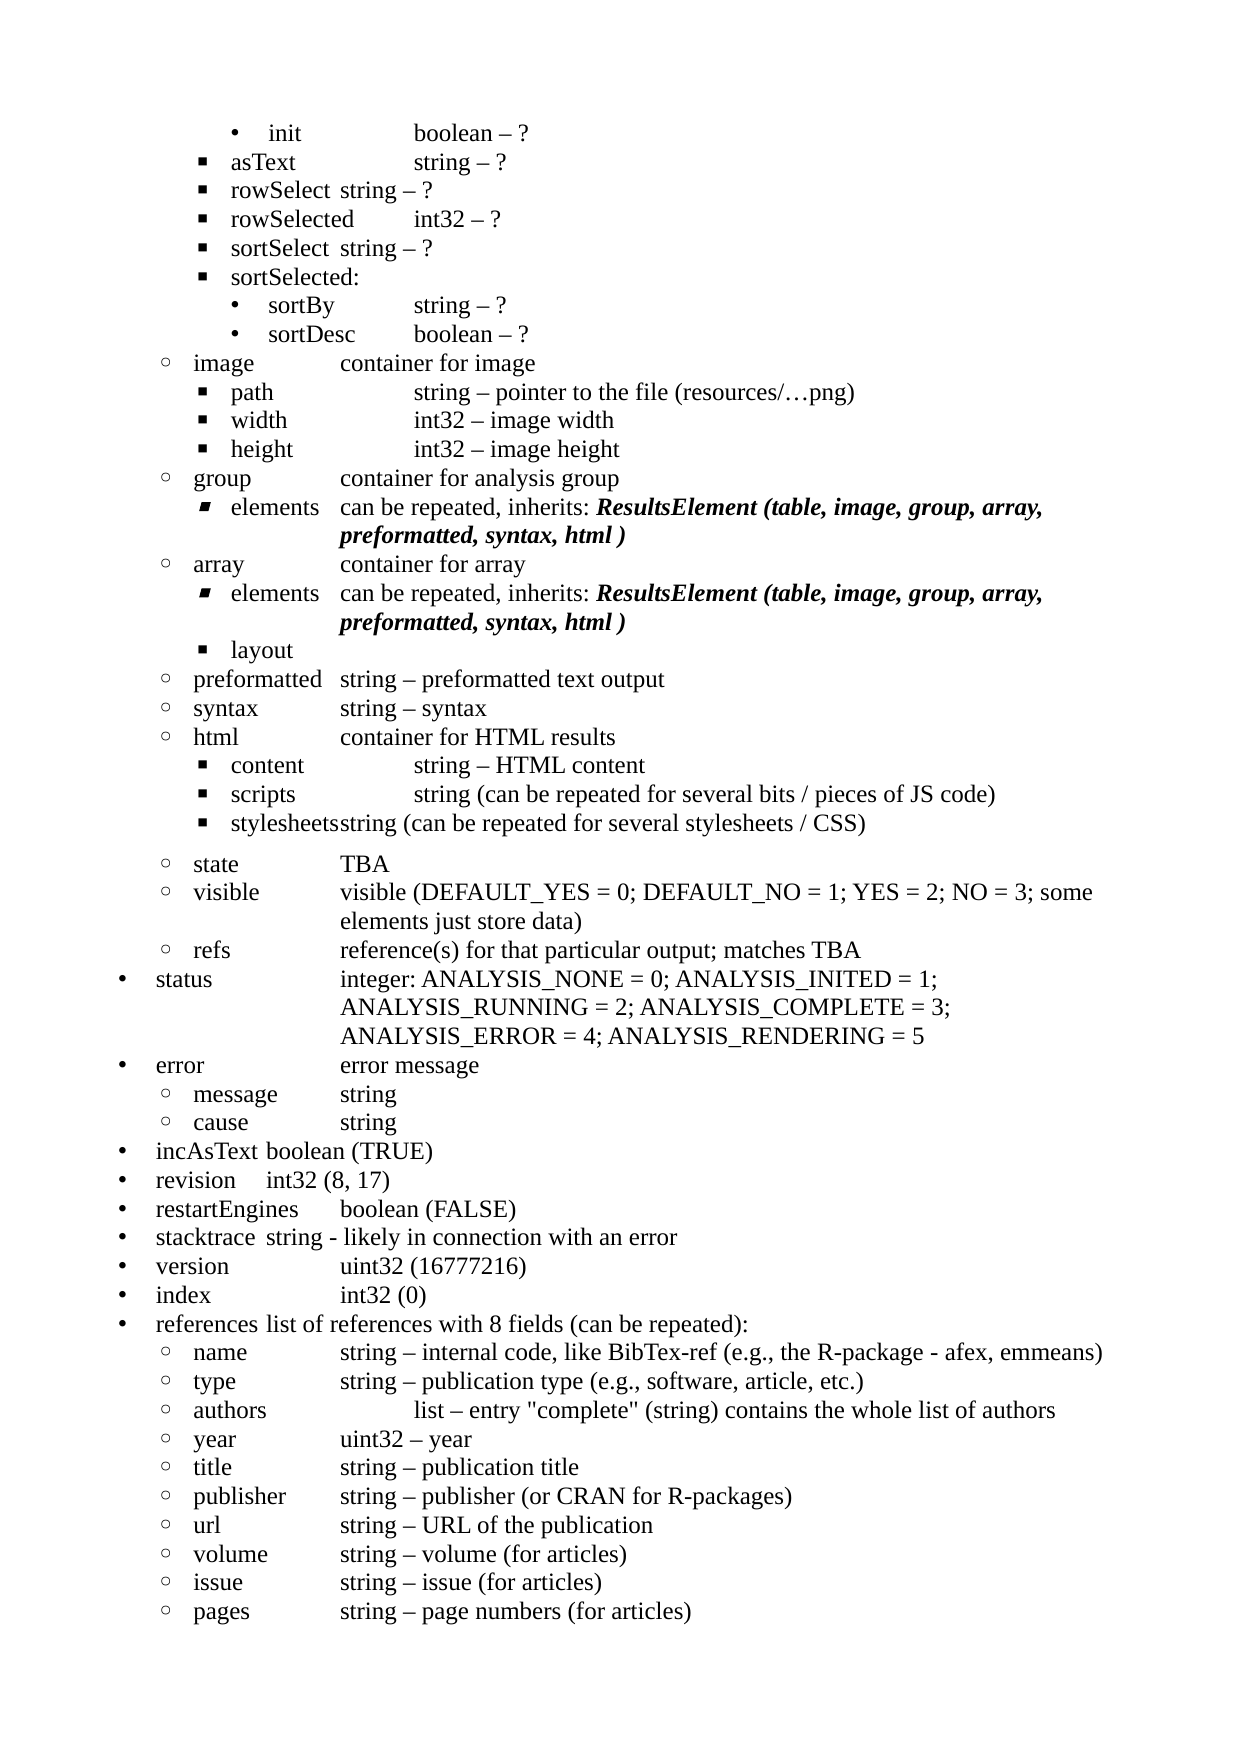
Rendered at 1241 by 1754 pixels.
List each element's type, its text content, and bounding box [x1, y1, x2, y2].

list refs reference(s) for that particular output; matches TBA [156, 935, 1122, 964]
list stylesheets string (can be repeated for several stylesheets / CSS) [193, 808, 1122, 837]
list preformatted string – preformatted text output [156, 664, 1122, 693]
list path string – pointer to the file (resources/…png) [193, 377, 1122, 406]
list pages string – page numbers (for articles) [156, 1596, 1122, 1625]
list syntax string – syntax [156, 693, 1122, 722]
list width int32 – image width [193, 406, 1122, 434]
list restartEngines boolean (FALSE) [118, 1194, 1122, 1222]
list height int32 – image height [193, 434, 1122, 463]
list html container for HTML results [156, 722, 1122, 751]
list asText string – ? [193, 147, 1122, 176]
list array container for array [156, 549, 1122, 578]
list sortSelected: [193, 262, 1122, 291]
list message string [156, 1079, 1122, 1107]
list sortSelect string – ? [193, 233, 1122, 262]
list title string – publication title [156, 1452, 1122, 1481]
list elements can be repeated, inherits: ResultsElement (table, image, group, array, preformatted, syntax, html ) [193, 578, 1122, 636]
list rowSelected int32 – ? [193, 204, 1122, 233]
list references list of references with 8 fields (can be repeated): [118, 1309, 1122, 1337]
list cause string [156, 1107, 1122, 1136]
list stacktrace string - likely in connection with an error [118, 1222, 1122, 1251]
list index int32 (0) [118, 1280, 1122, 1309]
list revision int32 (8, 17) [118, 1165, 1122, 1194]
list layout [193, 636, 1122, 664]
list authors list – entry "complete" (string) contains the whole list of authors [156, 1395, 1122, 1424]
list incAsText boolean (TRUE) [118, 1136, 1122, 1165]
list content string – HTML content [193, 751, 1122, 779]
list image container for image [156, 348, 1122, 377]
list year uint32 – year [156, 1424, 1122, 1452]
list issue string – issue (for articles) [156, 1567, 1122, 1596]
list name string – internal code, like BibTex-ref (e.g., the R-package - afex, emmeans) [156, 1337, 1122, 1366]
list version uint32 (16777216) [118, 1251, 1122, 1280]
list publisher string – publisher (or CRAN for R-packages) [156, 1481, 1122, 1510]
list status integer: ANALYSIS_NONE = 0; ANALYSIS_INITED = 1; ANALYSIS_RUNNING = 2; ANALYSIS_COMPLETE = 3; ANALYSIS_ERROR = 4; ANALYSIS_RENDERING = 5 [118, 964, 1122, 1050]
list sortDesc boolean – ? [231, 319, 1122, 348]
list sortBy string – ? [231, 291, 1122, 319]
list volume string – volume (for articles) [156, 1539, 1122, 1567]
list error error message [118, 1050, 1122, 1079]
list rowSelect string – ? [193, 176, 1122, 204]
list type string – publication type (e.g., software, article, etc.) [156, 1366, 1122, 1395]
list elements can be repeated, inherits: ResultsElement (table, image, group, array, preformatted, syntax, html ) [193, 492, 1122, 549]
list init boolean – ? [231, 118, 1122, 147]
list state TBA [156, 849, 1122, 877]
list url string – URL of the publication [156, 1510, 1122, 1539]
list scripts string (can be repeated for several bits / pieces of JS code) [193, 779, 1122, 808]
list visible visible (DEFAULT_YES = 0; DEFAULT_NO = 1; YES = 2; NO = 3; some elements just store data) [156, 877, 1122, 935]
list group container for analysis group [156, 463, 1122, 492]
